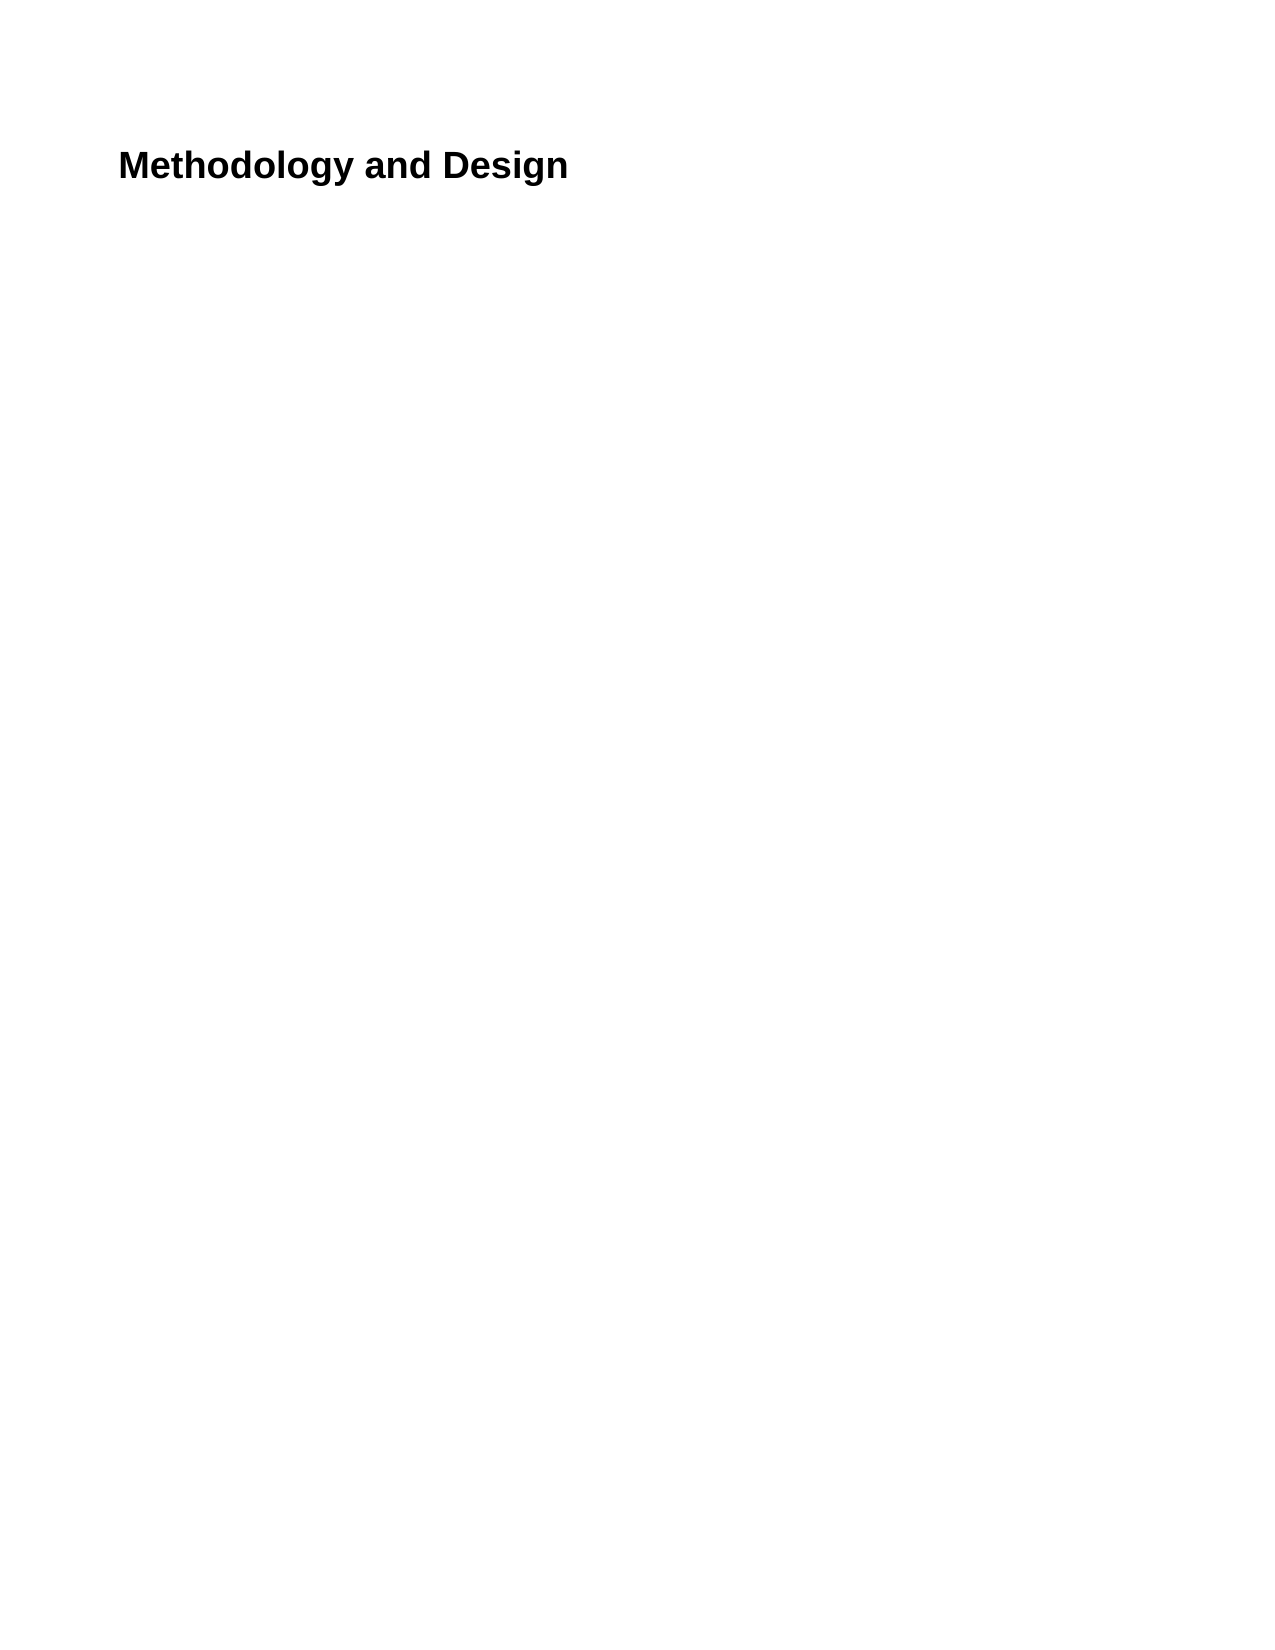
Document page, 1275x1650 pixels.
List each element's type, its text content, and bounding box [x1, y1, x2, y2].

subtitle Methodology and Design [118, 143, 1157, 187]
